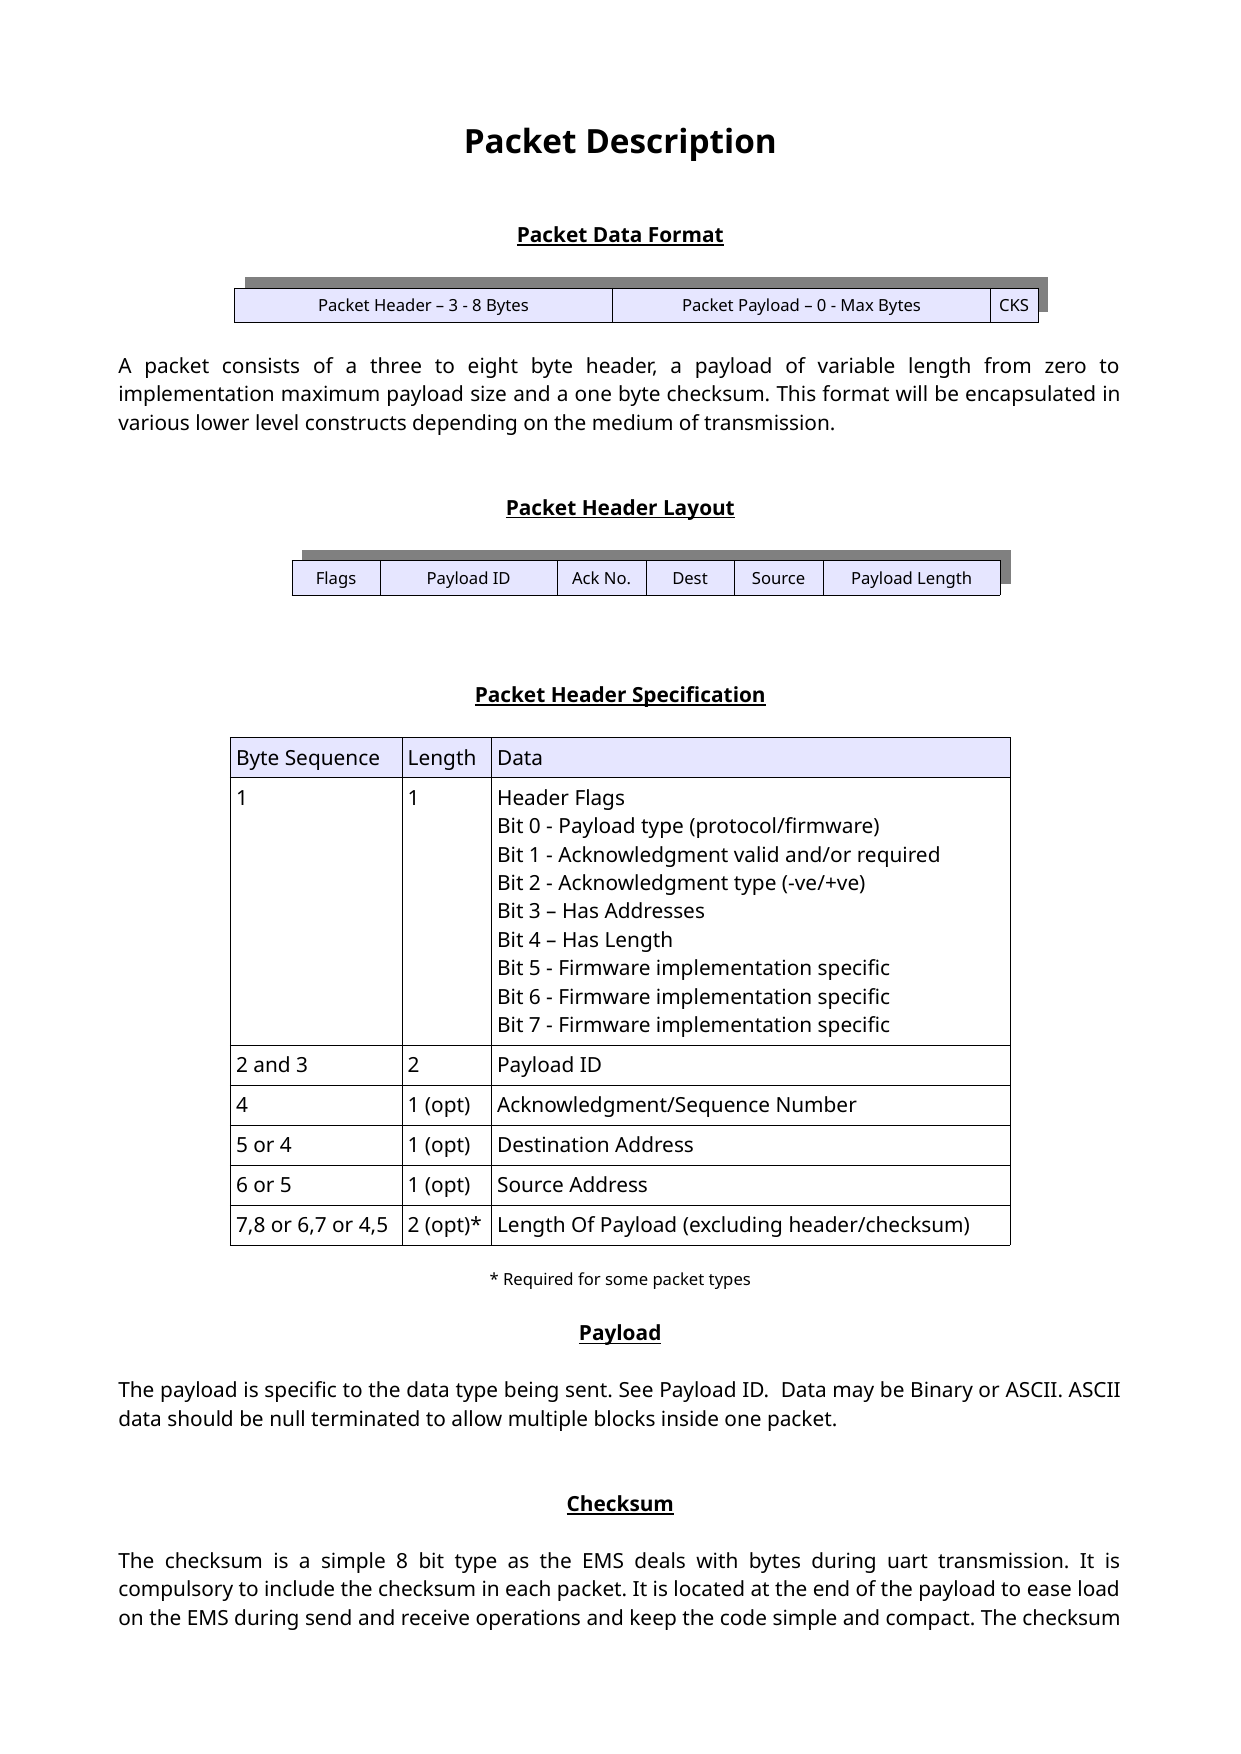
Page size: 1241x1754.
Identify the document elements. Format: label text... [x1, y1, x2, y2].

text Packet Data Format [118, 220, 1122, 249]
table_header Byte Sequence [231, 738, 402, 777]
table_header Payload ID [381, 561, 557, 595]
table_cell Source Address [492, 1166, 1010, 1204]
text The payload is specific to the data type being sent. See Payload ID. Data may be Binary or ASCII. ASCII data should be null terminated to allow multiple blocks inside one packet. [118, 1375, 1122, 1432]
text Packet Header Specification [118, 680, 1122, 708]
table_header Packet Header – 3 - 8 Bytes [235, 289, 612, 322]
table_cell 1 [403, 778, 491, 1044]
table_header Packet Payload – 0 - Max Bytes [613, 289, 990, 322]
table_header CKS [991, 289, 1038, 322]
table_cell 1 (opt) [403, 1166, 491, 1204]
table_header Data [492, 738, 1010, 777]
table_cell 7,8 or 6,7 or 4,5 [231, 1206, 402, 1244]
table_cell Payload ID [492, 1046, 1010, 1084]
table_cell Destination Address [492, 1126, 1010, 1164]
table_header Source [735, 561, 823, 595]
table_header Length [403, 738, 491, 777]
table_header Payload Length [824, 561, 1000, 595]
text A packet consists of a three to eight byte header, a payload of variable length from zero to implementation maximum payload size and a one byte checksum. This format will be encapsulated in various lower level constructs depending on the medium of transmission. [118, 351, 1122, 436]
table_cell Header Flags Bit 0 - Payload type (protocol/firmware) Bit 1 - Acknowledgment valid and/or required Bit 2 - Acknowledgment type (-ve/+ve) Bit 3 – Has Addresses Bit 4 – Has Length Bit 5 - Firmware implementation specific Bit 6 - Firmware implementation specific Bit 7 - Firmware implementation specific [492, 778, 1010, 1044]
text Packet Description [118, 118, 1122, 163]
table_cell 4 [231, 1086, 402, 1124]
table_cell 1 (opt) [403, 1126, 491, 1164]
table_cell Acknowledgment/Sequence Number [492, 1086, 1010, 1124]
text Packet Header Layout [118, 493, 1122, 521]
table_cell 2 [403, 1046, 491, 1084]
table_cell 2 (opt)* [403, 1206, 491, 1244]
table_cell 1 (opt) [403, 1086, 491, 1124]
text Checksum [118, 1489, 1122, 1517]
table_header Dest [647, 561, 734, 595]
text Payload [118, 1318, 1122, 1347]
table_header Flags [293, 561, 380, 595]
table_cell 2 and 3 [231, 1046, 402, 1084]
table_cell Length Of Payload (excluding header/checksum) [492, 1206, 1010, 1244]
table_header Ack No. [558, 561, 646, 595]
table_cell 6 or 5 [231, 1166, 402, 1204]
text * Required for some packet types [118, 1267, 1122, 1290]
table_cell 5 or 4 [231, 1126, 402, 1164]
text The checksum is a simple 8 bit type as the EMS deals with bytes during uart transmission. It is compulsory to include the checksum in each packet. It is located at the end of the payload to ease load on the EMS during send and receive operations and keep the code simple and compact. The checksum [118, 1546, 1122, 1631]
table_cell 1 [231, 778, 402, 1044]
